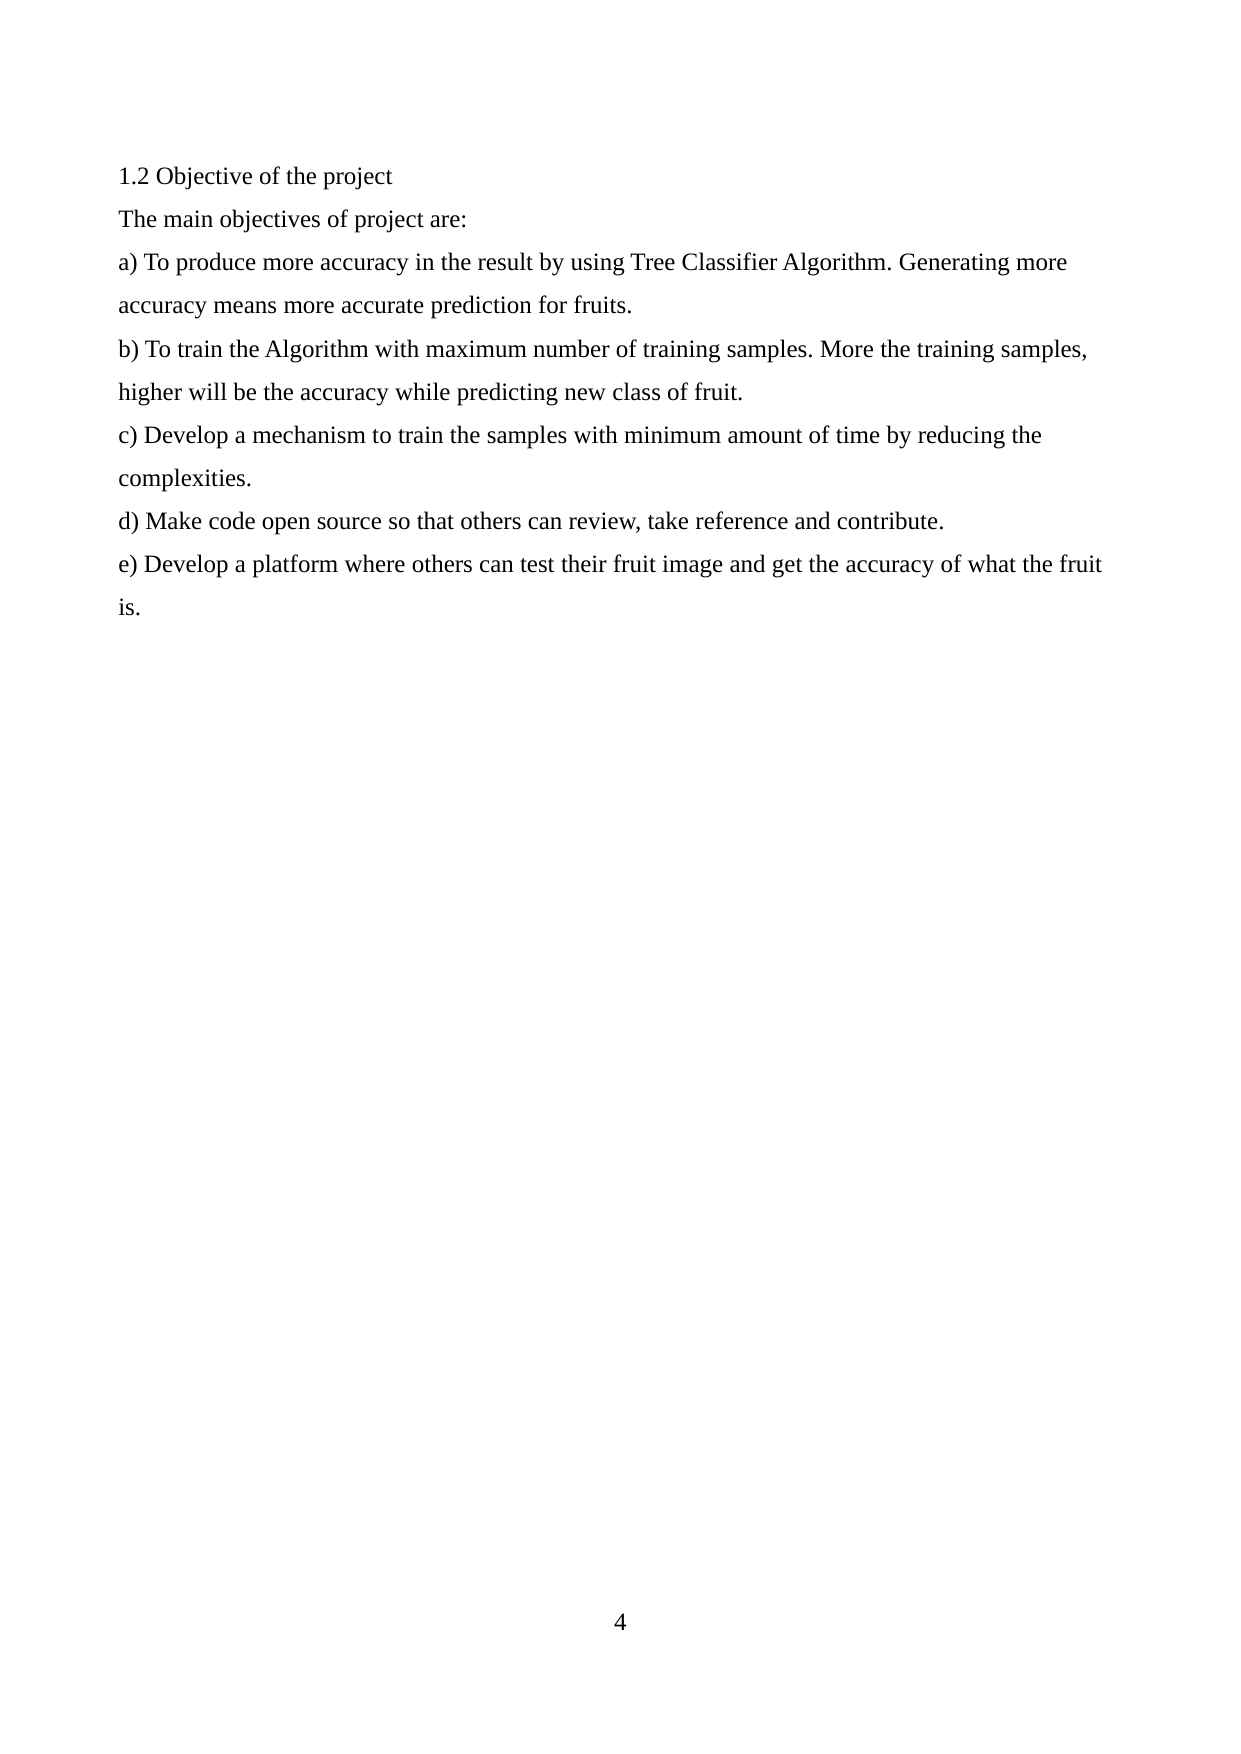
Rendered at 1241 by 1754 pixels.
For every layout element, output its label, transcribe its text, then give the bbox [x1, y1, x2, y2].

text d) Make code open source so that others can review, take reference and contribute. [118, 506, 1122, 535]
text a) To produce more accuracy in the result by using Tree Classifier Algorithm. Generating more accuracy means more accurate prediction for fruits. [118, 247, 1122, 319]
text The main objectives of project are: [118, 204, 1122, 233]
text 1.2 Objective of the project [118, 161, 1122, 190]
text b) To train the Algorithm with maximum number of training samples. More the training samples, higher will be the accuracy while predicting new class of fruit. [118, 334, 1122, 406]
text c) Develop a mechanism to train the samples with minimum amount of time by reducing the complexities. [118, 420, 1122, 492]
text e) Develop a platform where others can test their fruit image and get the accuracy of what the fruit is. [118, 549, 1122, 621]
